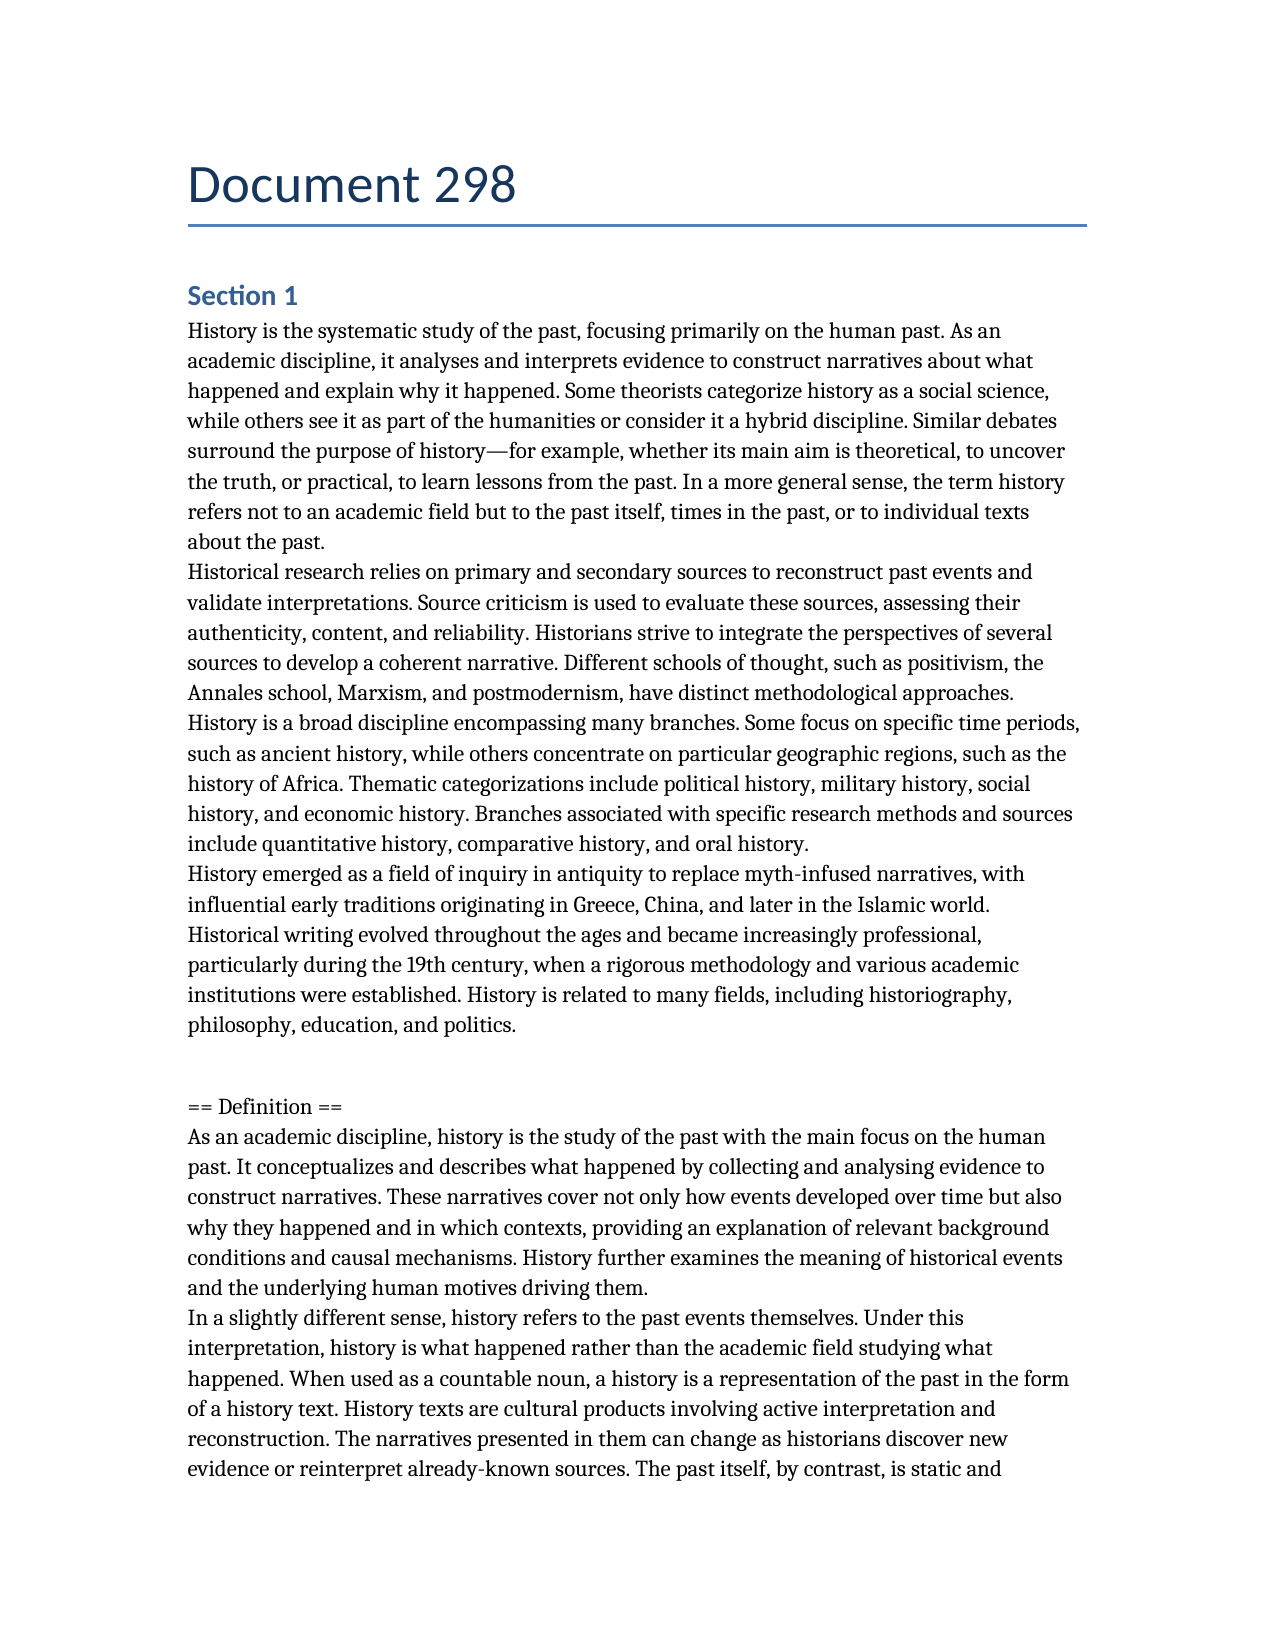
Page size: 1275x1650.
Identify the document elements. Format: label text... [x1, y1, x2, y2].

text History is the systematic study of the past, focusing primarily on the human past. As an academic discipline, it analyses and interprets evidence to construct narratives about what happened and explain why it happened. Some theorists categorize history as a social science, while others see it as part of the humanities or consider it a hybrid discipline. Similar debates surround the purpose of history—for example, whether its main aim is theoretical, to uncover the truth, or practical, to learn lessons from the past. In a more general sense, the term history refers not to an academic field but to the past itself, times in the past, or to individual texts about the past. Historical research relies on primary and secondary sources to reconstruct past events and validate interpretations. Source criticism is used to evaluate these sources, assessing their authenticity, content, and reliability. Historians strive to integrate the perspectives of several sources to develop a coherent narrative. Different schools of thought, such as positivism, the Annales school, Marxism, and postmodernism, have distinct methodological approaches. History is a broad discipline encompassing many branches. Some focus on specific time periods, such as ancient history, while others concentrate on particular geographic regions, such as the history of Africa. Thematic categorizations include political history, military history, social history, and economic history. Branches associated with specific research methods and sources include quantitative history, comparative history, and oral history. History emerged as a field of inquiry in antiquity to replace myth-infused narratives, with influential early traditions originating in Greece, China, and later in the Islamic world. Historical writing evolved throughout the ages and became increasingly professional, particularly during the 19th century, when a rigorous methodology and various academic institutions were established. History is related to many fields, including historiography, philosophy, education, and politics. [187, 317, 1087, 1039]
title Document 298 [187, 150, 1087, 227]
subtitle Section 1 [187, 277, 1087, 312]
text == Definition == As an academic discipline, history is the study of the past with the main focus on the human past. It conceptualizes and describes what happened by collecting and analysing evidence to construct narratives. These narratives cover not only how events developed over time but also why they happened and in which contexts, providing an explanation of relevant background conditions and causal mechanisms. History further examines the meaning of historical events and the underlying human motives driving them. In a slightly different sense, history refers to the past events themselves. Under this interpretation, history is what happened rather than the academic field studying what happened. When used as a countable noun, a history is a representation of the past in the form of a history text. History texts are cultural products involving active interpretation and reconstruction. The narratives presented in them can change as historians discover new evidence or reinterpret already-known sources. The past itself, by contrast, is static and [187, 1063, 1087, 1482]
